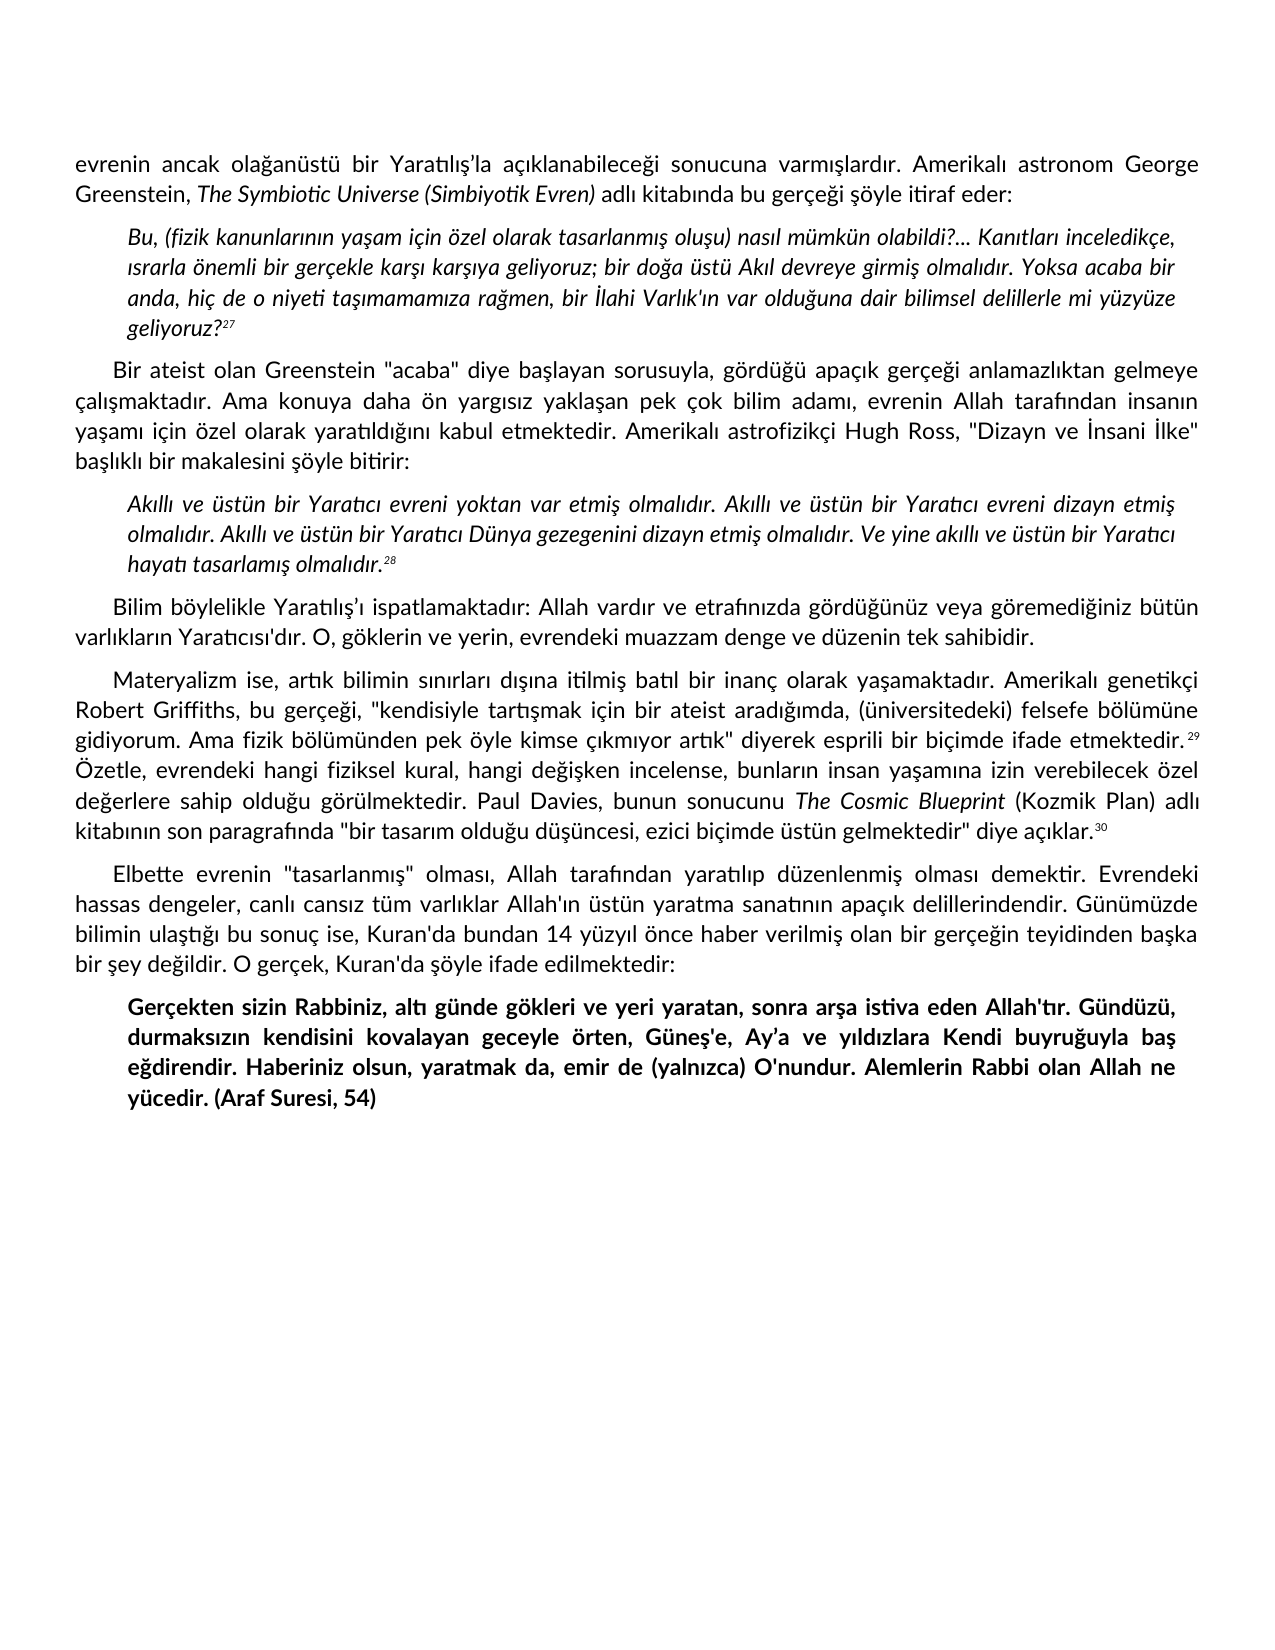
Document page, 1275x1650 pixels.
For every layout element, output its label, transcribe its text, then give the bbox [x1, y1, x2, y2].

text Akıllı ve üstün bir Yaratıcı evreni yoktan var etmiş olmalıdır. Akıllı ve üstün bir Yaratıcı evreni dizayn etmiş olmalıdır. Akıllı ve üstün bir Yaratıcı Dünya gezegenini dizayn etmiş olmalıdır. Ve yine akıllı ve üstün bir Yaratıcı hayatı tasarlamış olmalıdır.28 [127, 489, 1177, 577]
text Bilim böylelikle Yaratılış’ı ispatlamaktadır: Allah vardır ve etrafınızda gördüğünüz veya göremediğiniz bütün varlıkların Yaratıcısı'dır. O, göklerin ve yerin, evrendeki muazzam denge ve düzenin tek sahibidir. [75, 593, 1200, 650]
text Elbette evrenin "tasarlanmış" olması, Allah tarafından yaratılıp düzenlenmiş olması demektir. Evrendeki hassas dengeler, canlı cansız tüm varlıklar Allah'ın üstün yaratma sanatının apaçık delillerindendir. Günümüzde bilimin ulaştığı bu sonuç ise, Kuran'da bundan 14 yüzyıl önce haber verilmiş olan bir gerçeğin teyidinden başka bir şey değildir. O gerçek, Kuran'da şöyle ifade edilmektedir: [75, 859, 1200, 977]
text Bir ateist olan Greenstein "acaba" diye başlayan sorusuyla, gördüğü apaçık gerçeği anlamazlıktan gelmeye çalışmaktadır. Ama konuya daha ön yargısız yaklaşan pek çok bilim adamı, evrenin Allah tarafından insanın yaşamı için özel olarak yaratıldığını kabul etmektedir. Amerikalı astrofizikçi Hugh Ross, "Dizayn ve İnsani İlke" başlıklı bir makalesini şöyle bitirir: [75, 356, 1200, 474]
text Materyalizm ise, artık bilimin sınırları dışına itilmiş batıl bir inanç olarak yaşamaktadır. Amerikalı genetikçi Robert Griffiths, bu gerçeği, "kendisiyle tartışmak için bir ateist aradığımda, (üniversitedeki) felsefe bölümüne gidiyorum. Ama fizik bölümünden pek öyle kimse çıkmıyor artık" diyerek esprili bir biçimde ifade etmektedir.29 Özetle, evrendeki hangi fiziksel kural, hangi değişken incelense, bunların insan yaşamına izin verebilecek özel değerlere sahip olduğu görülmektedir. Paul Davies, bunun sonucunu The Cosmic Blueprint (Kozmik Plan) adlı kitabının son paragrafında "bir tasarım olduğu düşüncesi, ezici biçimde üstün gelmektedir" diye açıklar.30 [75, 666, 1200, 844]
text Gerçekten sizin Rabbiniz, altı günde gökleri ve yeri yaratan, sonra arşa istiva eden Allah'tır. Gündüzü, durmaksızın kendisini kovalayan geceyle örten, Güneş'e, Ay’a ve yıldızlara Kendi buyruğuyla baş eğdirendir. Haberiniz olsun, yaratmak da, emir de (yalnızca) O'nundur. Alemlerin Rabbi olan Allah ne yücedir. (Araf Suresi, 54) [127, 993, 1177, 1111]
text evrenin ancak olağanüstü bir Yaratılış’la açıklanabileceği sonucuna varmışlardır. Amerikalı astronom George Greenstein, The Symbiotic Universe (Simbiyotik Evren) adlı kitabında bu gerçeği şöyle itiraf eder: [75, 150, 1200, 208]
text Bu, (fizik kanunlarının yaşam için özel olarak tasarlanmış oluşu) nasıl mümkün olabildi?... Kanıtları inceledikçe, ısrarla önemli bir gerçekle karşı karşıya geliyoruz; bir doğa üstü Akıl devreye girmiş olmalıdır. Yoksa acaba bir anda, hiç de o niyeti taşımamamıza rağmen, bir İlahi Varlık'ın var olduğuna dair bilimsel delillerle mi yüzyüze geliyoruz?27 [127, 223, 1177, 341]
